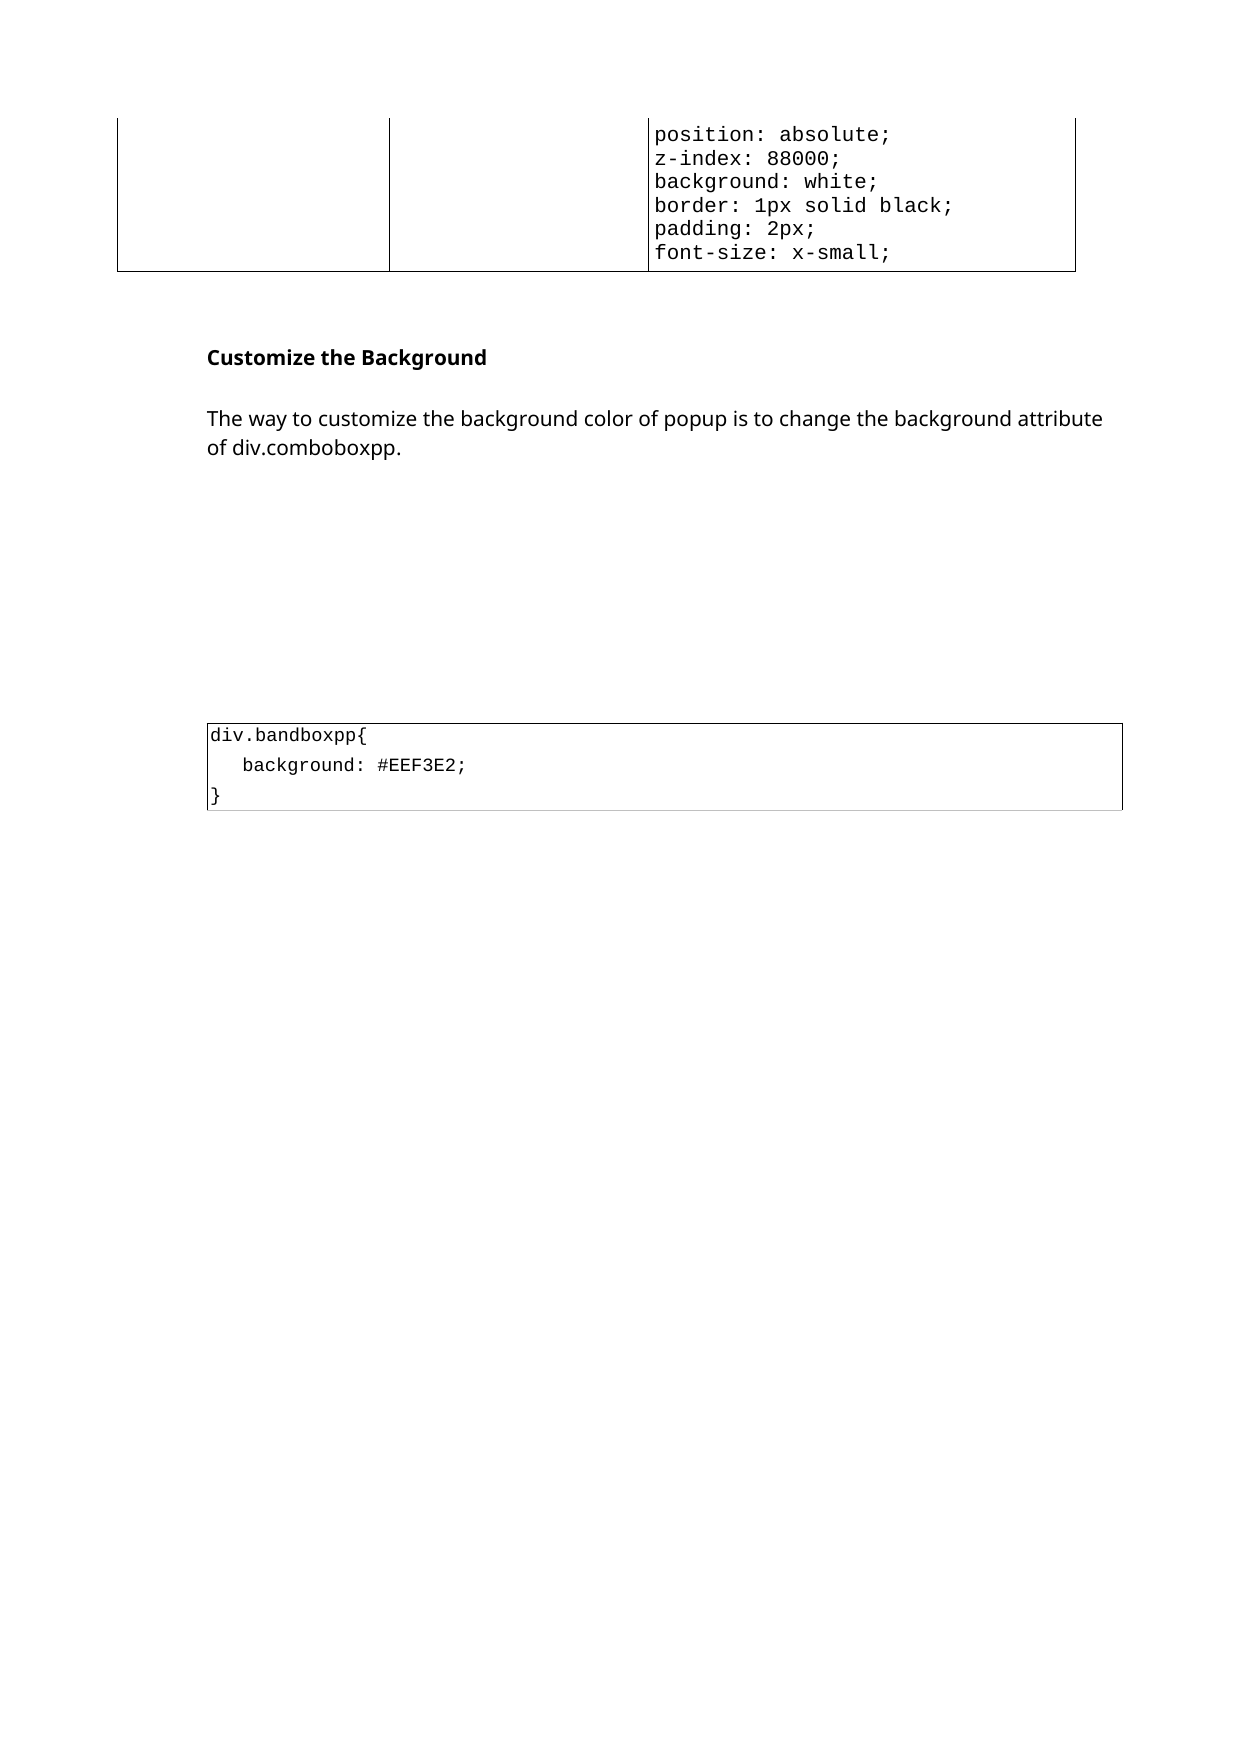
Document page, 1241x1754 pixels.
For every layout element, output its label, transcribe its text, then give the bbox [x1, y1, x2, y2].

text div.bandboxpp{ [208, 724, 1122, 747]
table_cell [118, 118, 389, 271]
subtitle Customize the Background [207, 343, 1122, 371]
table_cell [390, 118, 648, 271]
text background: #EEF3E2; [208, 753, 1122, 777]
table_cell position: absolute; z-index: 88000; background: white; border: 1px solid black; padding: 2px; font-size: x-small; [649, 118, 1075, 271]
text } [208, 783, 1122, 810]
text The way to customize the background color of popup is to change the background attribute of div.comboboxpp. [207, 404, 1122, 461]
